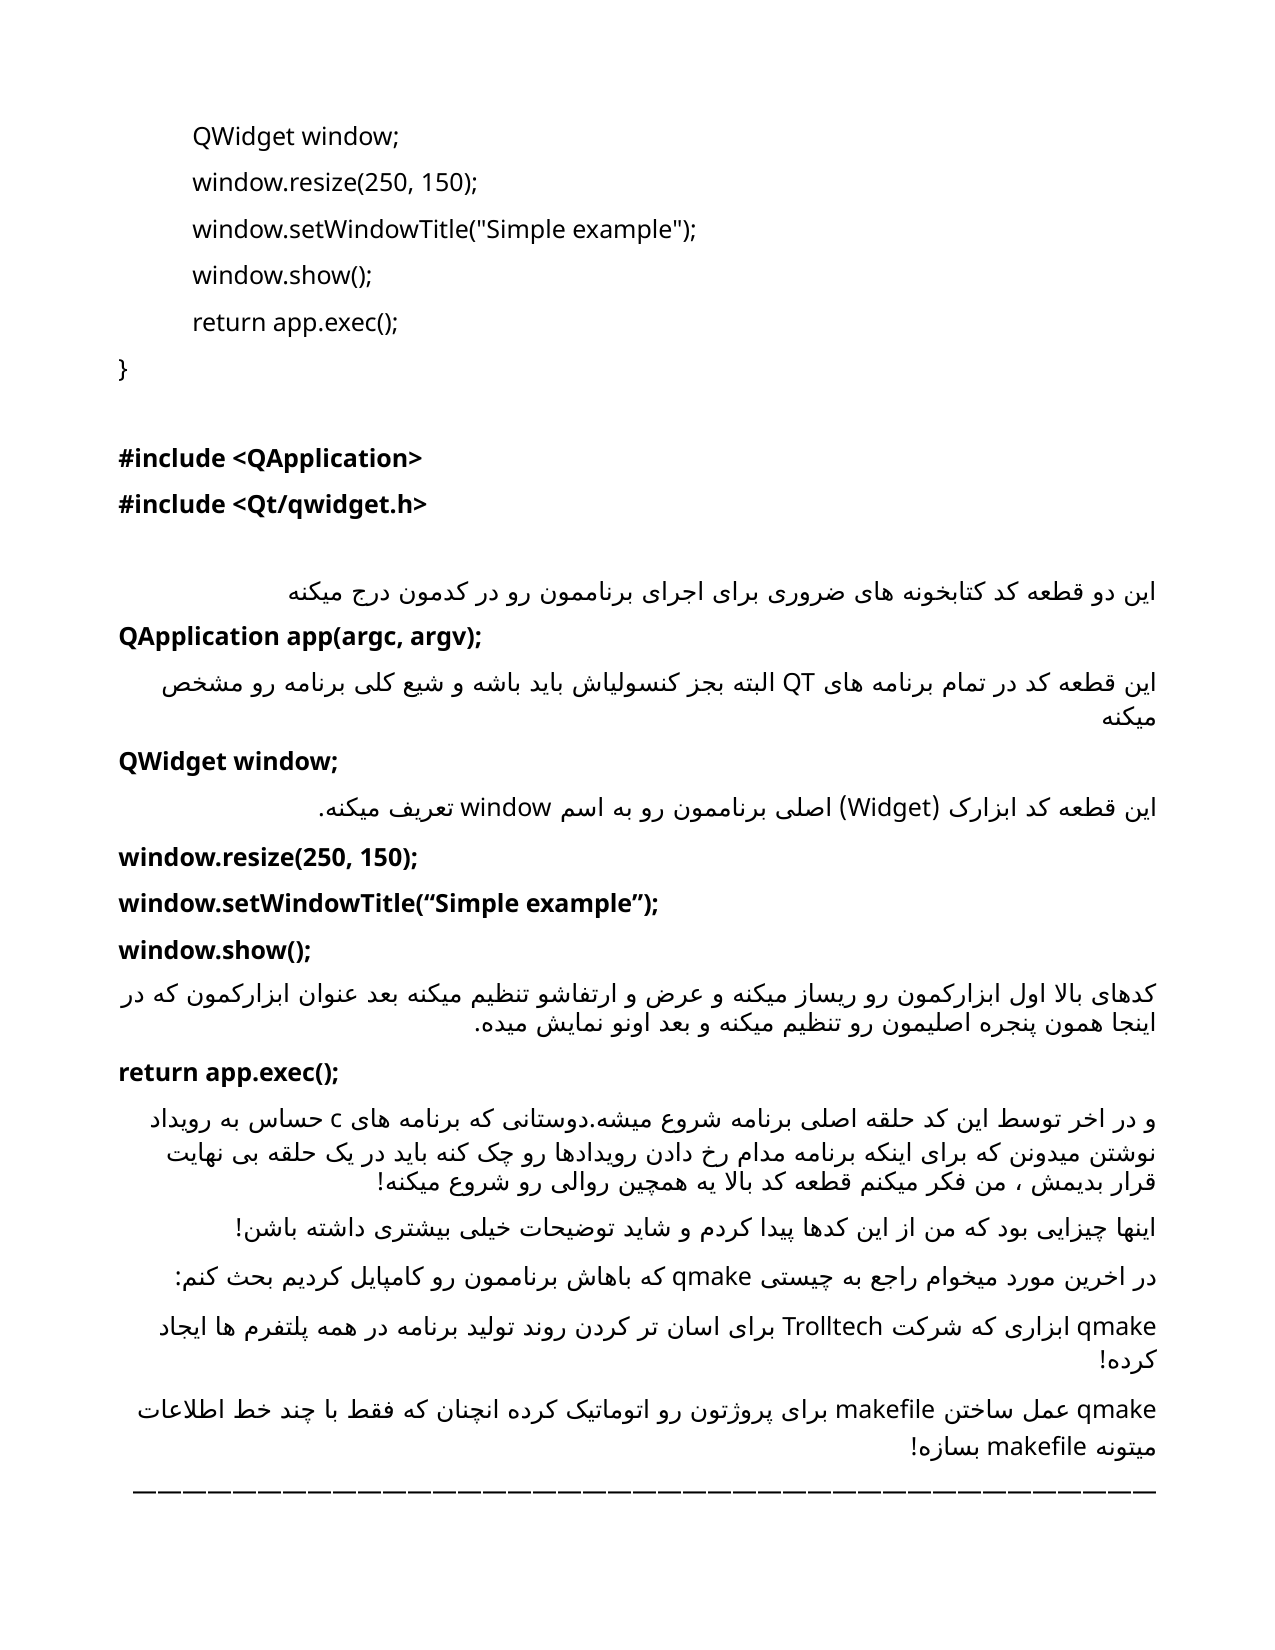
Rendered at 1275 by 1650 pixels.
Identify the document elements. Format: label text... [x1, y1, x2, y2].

text ————————————————————————————————————————— [118, 1478, 1157, 1510]
text window.resize(250, 150); [118, 165, 1157, 199]
text و در اخر توسط این کد حلقه اصلی برنامه شروع میشه.دوستانی که برنامه های c حساس به رویداد نوشتن میدونن که برای اینکه برنامه مدام رخ دادن رویدادها رو چک کنه باید در یک حلقه بی نهایت قرار بدیمش ، من فکر میکنم قطعه کد بالا یه همچین روالی رو شروع میکنه! [118, 1101, 1157, 1201]
text این قطعه کد ابزارک (Widget) اصلی برناممون رو به اسم window تعریف میکنه. [118, 790, 1157, 827]
text qmake عمل ساختن makefile برای پروژتون رو اتوماتیک کرده انچنان که فقط با چند خط اطلاعات میتونه makefile بسازه! [118, 1391, 1157, 1465]
text QApplication app(argc, argv); [118, 618, 1157, 652]
text اینها چیزایی بود که من از این کدها پیدا کردم و شاید توضیحات خیلی بیشتری داشته باشن! [118, 1213, 1157, 1246]
text window.setWindowTitle("Simple example"); [118, 211, 1157, 245]
text window.show(); [118, 933, 1157, 967]
text window.setWindowTitle(“Simple example”); [118, 886, 1157, 920]
text #include <Qt/qwidget.h> [118, 487, 1157, 521]
text این قطعه کد در تمام برنامه های QT البته بجز کنسولیاش باید باشه و شیع کلی برنامه رو مشخص میکنه [118, 665, 1157, 731]
text #include <QApplication> [118, 441, 1157, 474]
text window.show(); [118, 258, 1157, 292]
text در اخرین مورد میخوام راجع به چیستی qmake که باهاش برناممون رو کامپایل کردیم بحث کنم: [118, 1259, 1157, 1296]
text window.resize(250, 150); [118, 839, 1157, 874]
text } [118, 351, 1157, 385]
text کدهای بالا اول ابزارکمون رو ریساز میکنه و عرض و ارتفاشو تنظیم میکنه بعد عنوان ابزارکمون که در اینجا همون پنجره اصلیمون رو تنظیم میکنه و بعد اونو نمایش میده. [118, 979, 1157, 1042]
text QWidget window; [118, 118, 1157, 152]
text qmake ابزاری که شرکت Trolltech برای اسان تر کردن روند تولید برنامه در همه پلتفرم ها ایجاد کرده! [118, 1308, 1157, 1379]
text return app.exec(); [118, 304, 1157, 338]
text این دو قطعه کد کتابخونه های ضروری برای اجرای برناممون رو در کدمون درج میکنه [118, 577, 1157, 606]
text QWidget window; [118, 743, 1157, 778]
text return app.exec(); [118, 1054, 1157, 1088]
